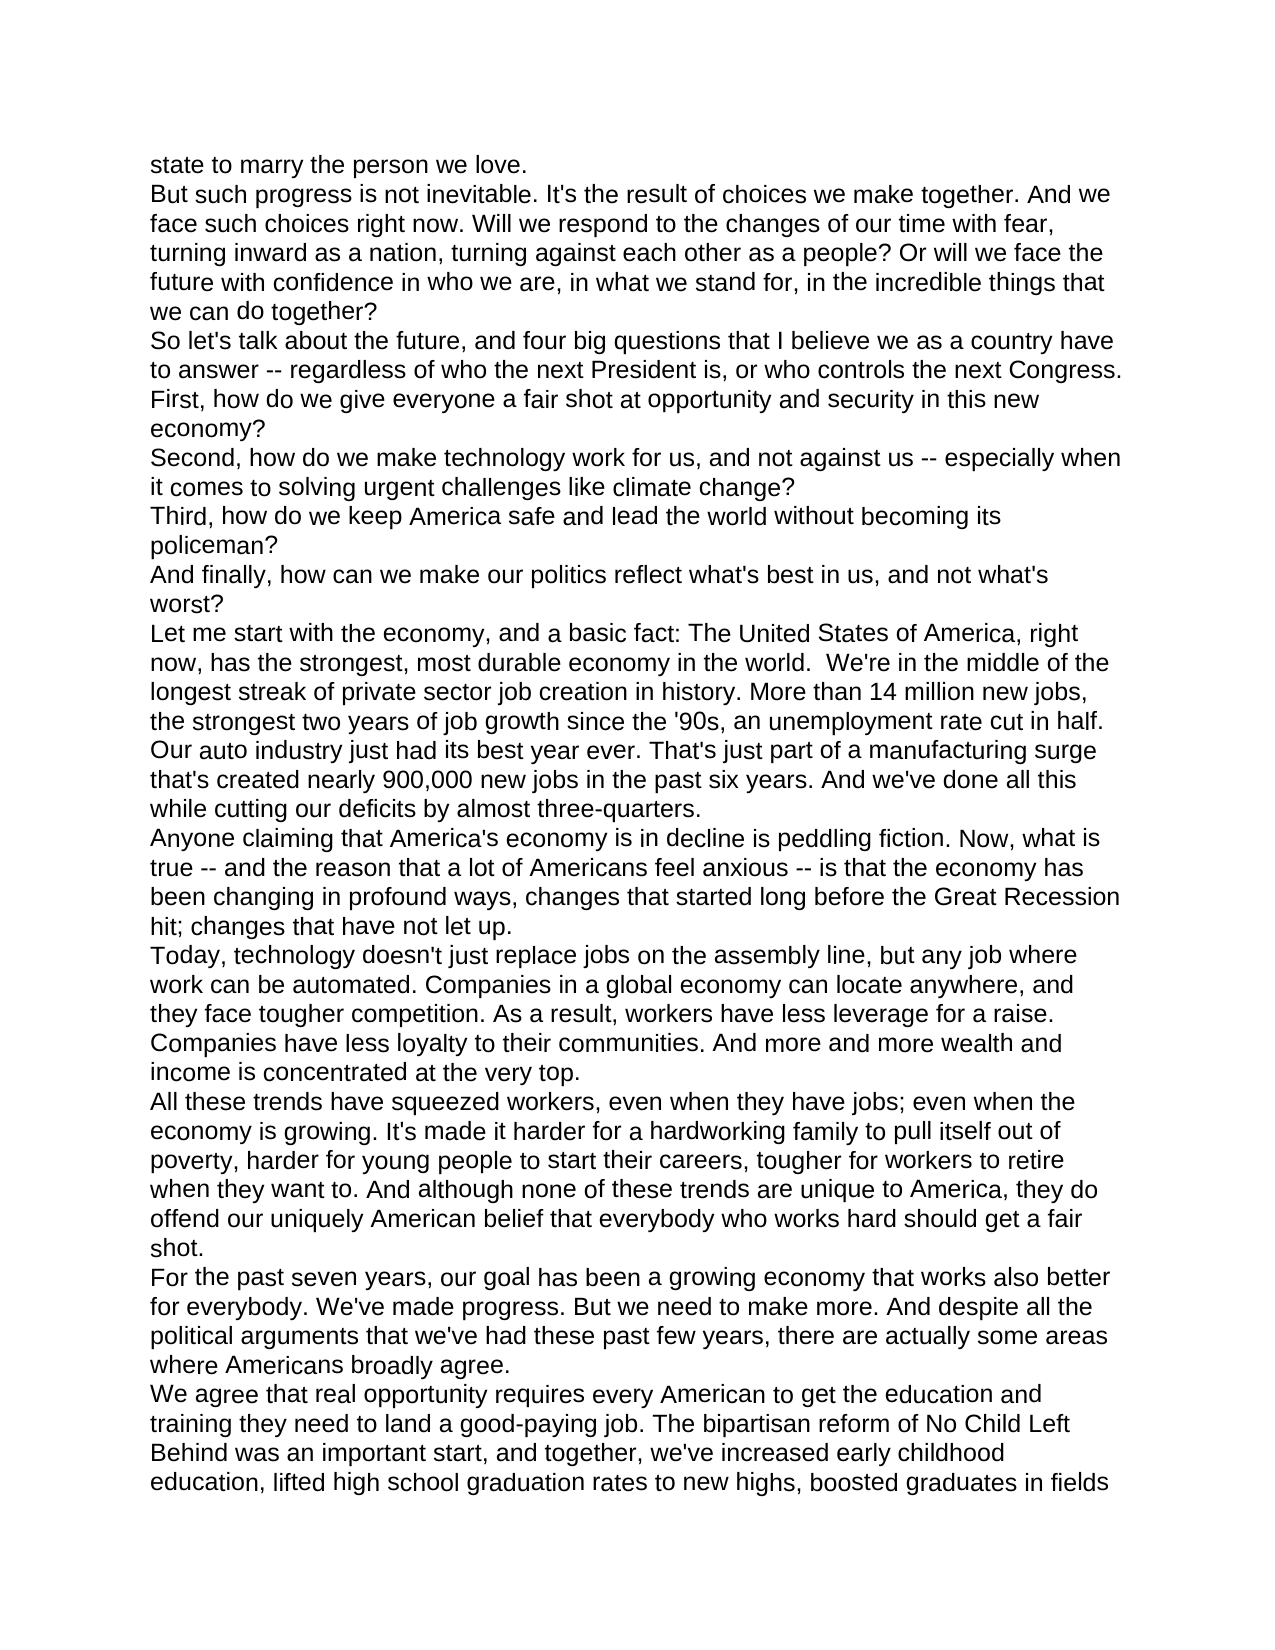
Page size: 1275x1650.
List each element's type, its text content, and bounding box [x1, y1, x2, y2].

text Anyone claiming that America's economy is in decline is peddling fiction. Now, what is true -- and the reason that a lot of Americans feel anxious -- is that the economy has been changing in profound ways, changes that started long before the Great Recession hit; changes that have not let up. [150, 823, 1125, 940]
text So let's talk about the future, and four big questions that I believe we as a country have to answer -- regardless of who the next President is, or who controls the next Congress. [150, 326, 1125, 384]
text But such progress is not inevitable. It's the result of choices we make together. And we face such choices right now. Will we respond to the changes of our time with fear, turning inward as a nation, turning against each other as a people? Or will we face the future with confidence in who we are, in what we stand for, in the incredible things that we can do together? [150, 179, 1125, 326]
text state to marry the person we love. [150, 150, 1125, 179]
text First, how do we give everyone a fair shot at opportunity and security in this new economy? [150, 384, 1125, 443]
text Second, how do we make technology work for us, and not against us -- especially when it comes to solving urgent challenges like climate change? [150, 443, 1125, 501]
text For the past seven years, our goal has been a growing economy that works also better for everybody. We've made progress. But we need to make more. And despite all the political arguments that we've had these past few years, there are actually some areas where Americans broadly agree. [150, 1262, 1125, 1379]
text Third, how do we keep America safe and lead the world without becoming its policeman? [150, 501, 1125, 560]
text Today, technology doesn't just replace jobs on the assembly line, but any job where work can be automated. Companies in a global economy can locate anywhere, and they face tougher competition. As a result, workers have less leverage for a raise. Companies have less loyalty to their communities. And more and more wealth and income is concentrated at the very top. [150, 940, 1125, 1087]
text Let me start with the economy, and a basic fact: The United States of America, right now, has the strongest, most durable economy in the world. We're in the middle of the longest streak of private sector job creation in history. More than 14 million new jobs, the strongest two years of job growth since the '90s, an unemployment rate cut in half. Our auto industry just had its best year ever. That's just part of a manufacturing surge that's created nearly 900,000 new jobs in the past six years. And we've done all this while cutting our deficits by almost three-quarters. [150, 618, 1125, 823]
text And finally, how can we make our politics reflect what's best in us, and not what's worst? [150, 560, 1125, 618]
text We agree that real opportunity requires every American to get the education and training they need to land a good-paying job. The bipartisan reform of No Child Left Behind was an important start, and together, we've increased early childhood education, lifted high school graduation rates to new highs, boosted graduates in fields [150, 1379, 1125, 1496]
text All these trends have squeezed workers, even when they have jobs; even when the economy is growing. It's made it harder for a hardworking family to pull itself out of poverty, harder for young people to start their careers, tougher for workers to retire when they want to. And although none of these trends are unique to America, they do offend our uniquely American belief that everybody who works hard should get a fair shot. [150, 1087, 1125, 1262]
